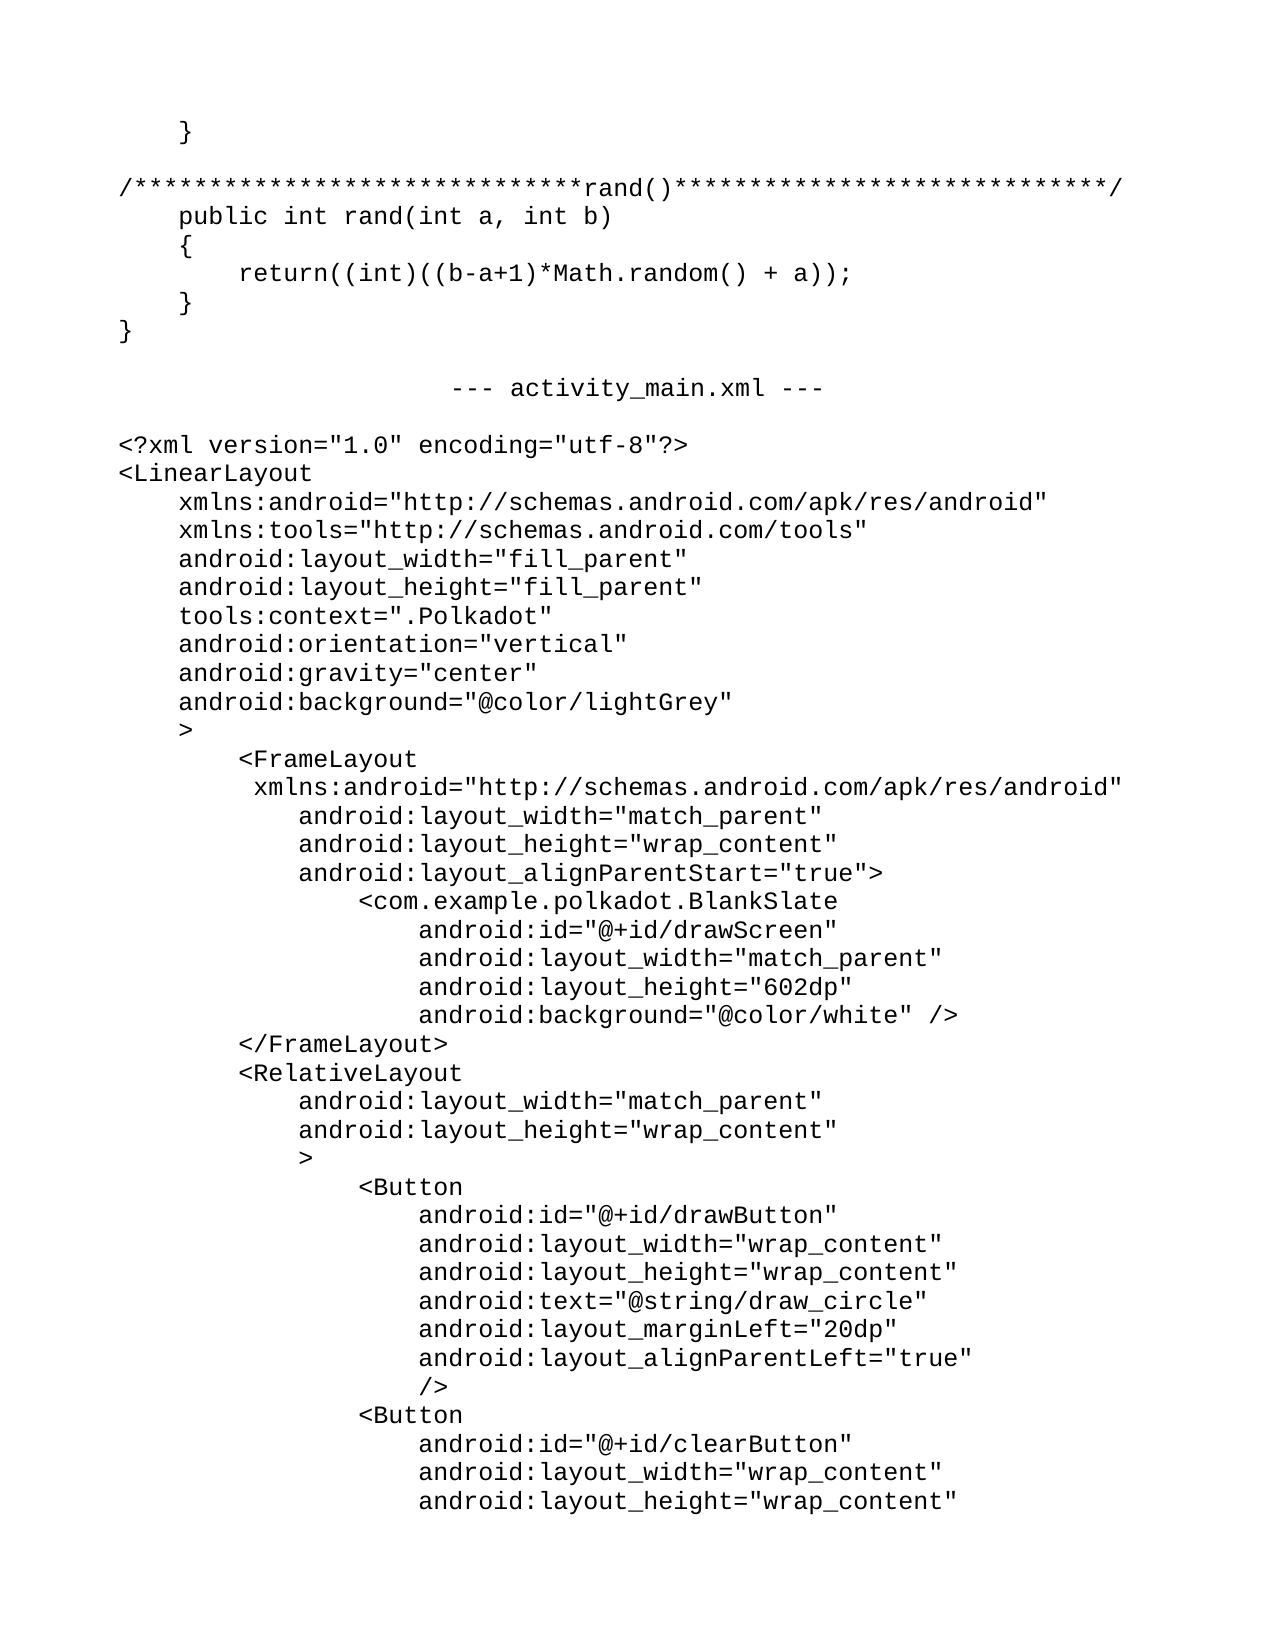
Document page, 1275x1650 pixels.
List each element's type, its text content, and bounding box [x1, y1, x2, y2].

text <RelativeLayout [118, 1060, 1157, 1088]
text android:layout_alignParentStart="true"> [118, 860, 1157, 889]
text android:id="@+id/drawScreen" [118, 917, 1157, 946]
text xmlns:android="http://schemas.android.com/apk/res/android" [118, 774, 1157, 803]
text </FrameLayout> [118, 1031, 1157, 1060]
text } [118, 118, 1157, 147]
text android:id="@+id/drawButton" [118, 1203, 1157, 1231]
text android:layout_width="match_parent" [118, 803, 1157, 832]
text android:layout_width="match_parent" [118, 946, 1157, 974]
text } [118, 289, 1157, 318]
text > [118, 717, 1157, 746]
text <Button [118, 1174, 1157, 1203]
text <FrameLayout [118, 746, 1157, 774]
text android:id="@+id/clearButton" [118, 1431, 1157, 1459]
text { [118, 232, 1157, 261]
text xmlns:android="http://schemas.android.com/apk/res/android" [118, 489, 1157, 518]
text android:layout_height="602dp" [118, 974, 1157, 1003]
text android:background="@color/white" /> [118, 1003, 1157, 1031]
text android:layout_alignParentLeft="true" [118, 1345, 1157, 1374]
text android:layout_height="wrap_content" [118, 1117, 1157, 1146]
text /******************************rand()*****************************/ [118, 147, 1157, 204]
text <Button [118, 1402, 1157, 1431]
text > [118, 1146, 1157, 1174]
text android:layout_height="fill_parent" [118, 575, 1157, 603]
text public int rand(int a, int b) [118, 204, 1157, 232]
text return((int)((b-a+1)*Math.random() + a)); [118, 261, 1157, 289]
text /> [118, 1374, 1157, 1402]
text xmlns:tools="http://schemas.android.com/tools" [118, 518, 1157, 546]
text <?xml version="1.0" encoding="utf-8"?> [118, 432, 1157, 461]
text android:layout_height="wrap_content" [118, 832, 1157, 860]
text --- activity_main.xml --- [118, 375, 1157, 403]
text <com.example.polkadot.BlankSlate [118, 889, 1157, 917]
text android:layout_marginLeft="20dp" [118, 1317, 1157, 1345]
text android:layout_height="wrap_content" [118, 1488, 1157, 1517]
text android:gravity="center" [118, 660, 1157, 689]
text android:layout_width="wrap_content" [118, 1459, 1157, 1488]
text <LinearLayout [118, 461, 1157, 489]
text android:layout_width="wrap_content" [118, 1231, 1157, 1260]
text android:layout_height="wrap_content" [118, 1260, 1157, 1288]
text android:layout_width="fill_parent" [118, 546, 1157, 575]
text android:orientation="vertical" [118, 632, 1157, 660]
text android:text="@string/draw_circle" [118, 1288, 1157, 1317]
text android:background="@color/lightGrey" [118, 689, 1157, 717]
text tools:context=".Polkadot" [118, 603, 1157, 632]
text } [118, 318, 1157, 346]
text android:layout_width="match_parent" [118, 1088, 1157, 1117]
